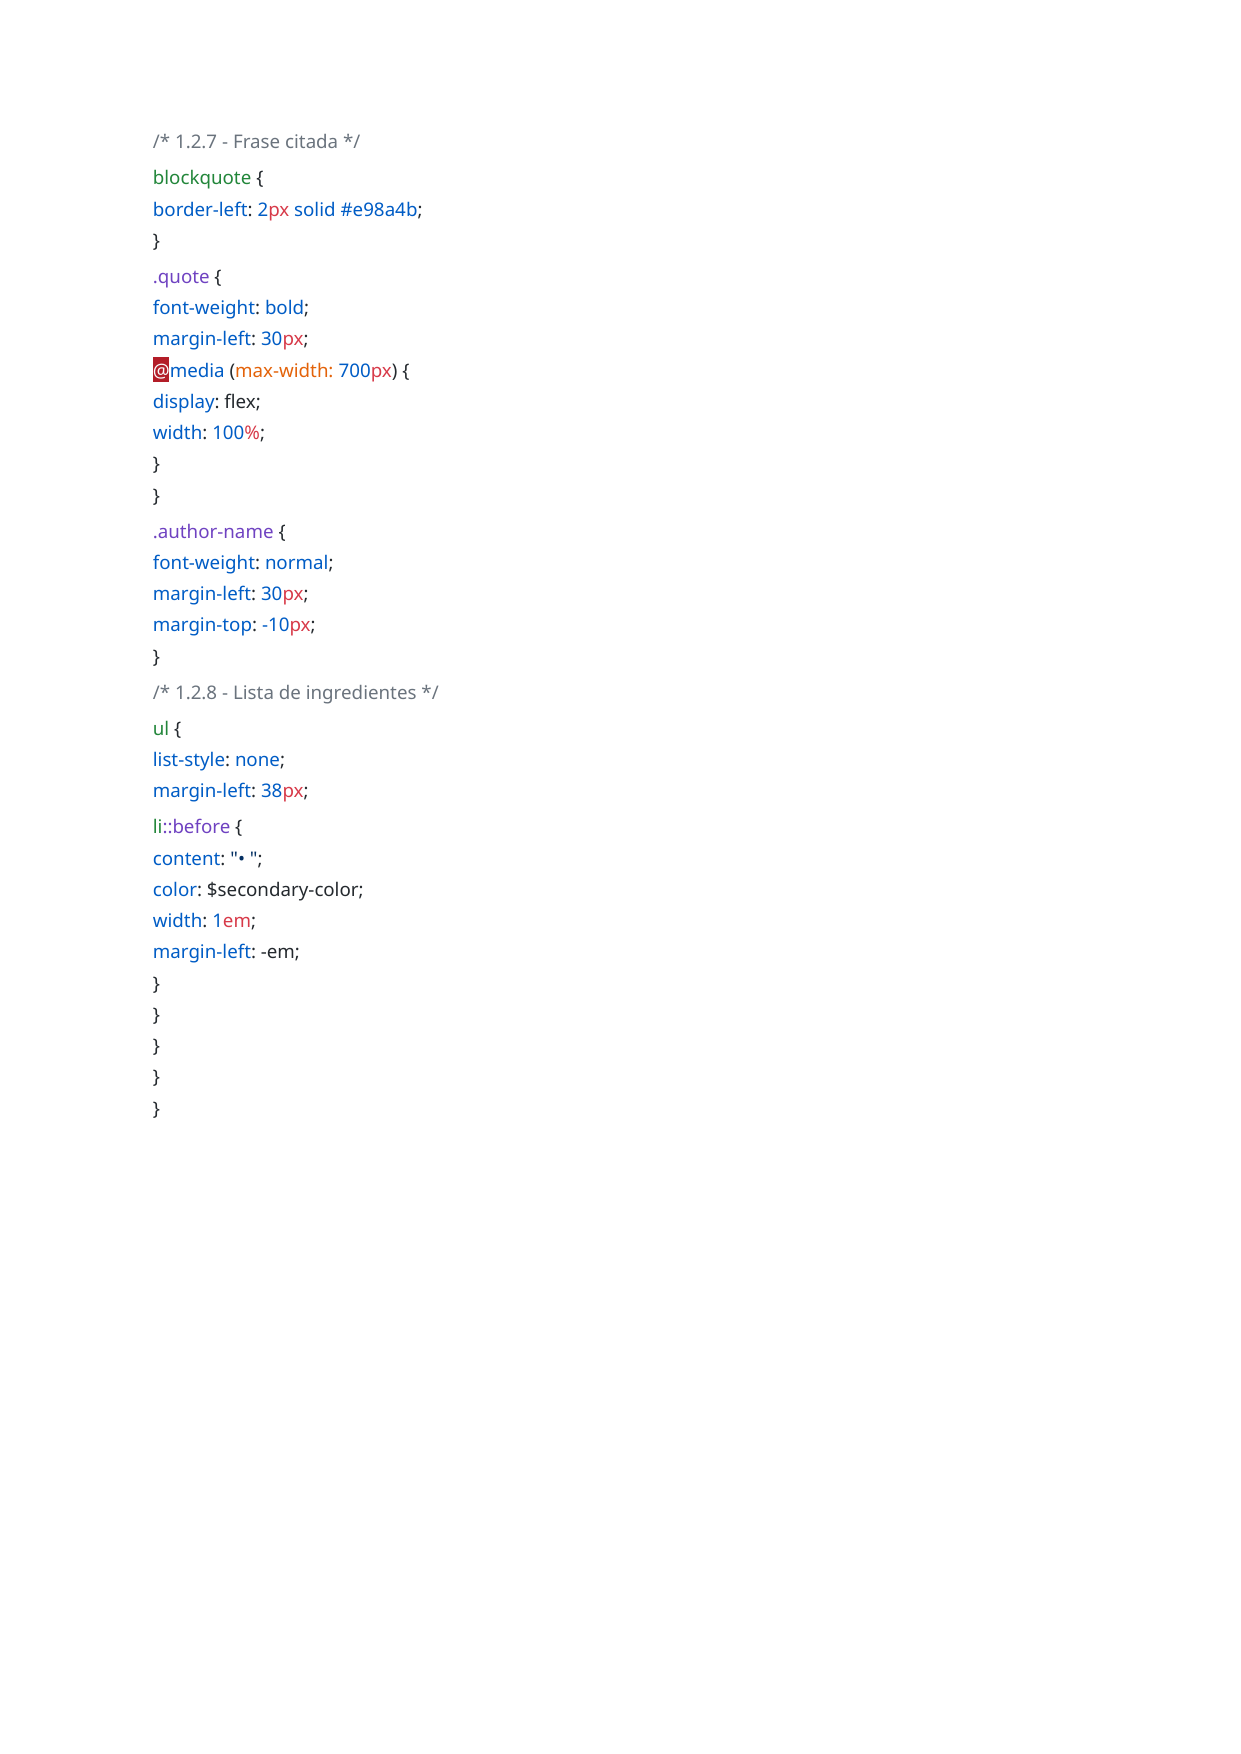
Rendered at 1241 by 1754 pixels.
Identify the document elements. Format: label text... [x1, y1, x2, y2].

table_cell li::before { [153, 808, 685, 839]
table_cell [153, 669, 685, 673]
table_cell } [153, 1027, 685, 1058]
table_cell [118, 118, 153, 123]
table_cell width: 1em; [153, 902, 685, 933]
table_cell [118, 383, 153, 414]
table_cell color: $secondary-color; [153, 870, 685, 902]
table_cell [118, 508, 153, 512]
table_cell margin-left: 30px; [153, 320, 685, 351]
table_cell list-style: none; [153, 741, 685, 772]
table_cell [118, 933, 153, 964]
table_cell blockquote { [153, 159, 685, 190]
table_cell [118, 512, 153, 543]
table_cell [118, 669, 153, 673]
table_cell } [153, 1089, 685, 1120]
table_cell [118, 995, 153, 1027]
table_cell .quote { [153, 258, 685, 289]
table_cell font-weight: normal; [153, 544, 685, 575]
table_cell [118, 159, 153, 190]
table_cell [118, 772, 153, 803]
table_cell } [153, 964, 685, 995]
table_cell [153, 803, 685, 808]
table_cell [118, 414, 153, 445]
table_cell [118, 289, 153, 320]
table_cell [118, 123, 153, 154]
table_cell [118, 803, 153, 808]
table_cell border-left: 2px solid #e98a4b; [153, 190, 685, 221]
table_cell [118, 1058, 153, 1089]
table_cell [153, 118, 685, 123]
table_cell [118, 258, 153, 289]
table_cell content: "• "; [153, 839, 685, 870]
table_cell [118, 445, 153, 476]
table_cell [118, 808, 153, 839]
table_cell /* 1.2.8 - Lista de ingredientes */ [153, 673, 685, 704]
table_cell [118, 902, 153, 933]
table_cell font-weight: bold; [153, 289, 685, 320]
table_cell [118, 673, 153, 704]
table_cell [118, 606, 153, 637]
table_cell margin-left: 38px; [153, 772, 685, 803]
table_cell [118, 190, 153, 221]
table_cell } [153, 995, 685, 1027]
table_cell width: 100%; [153, 414, 685, 445]
table_cell [118, 1027, 153, 1058]
table_cell margin-left: 30px; [153, 575, 685, 606]
table_cell [118, 839, 153, 870]
table_cell [118, 221, 153, 253]
table_cell [118, 1089, 153, 1120]
table_cell [118, 351, 153, 382]
table_cell [118, 544, 153, 575]
table_cell @media (max-width: 700px) { [153, 351, 685, 382]
table_cell } [153, 445, 685, 476]
table_cell [153, 705, 685, 709]
table_cell [118, 476, 153, 507]
table_cell [118, 964, 153, 995]
table_cell } [153, 476, 685, 507]
table_cell .author-name { [153, 512, 685, 543]
table_cell [118, 741, 153, 772]
table_cell [153, 253, 685, 257]
table_cell [118, 253, 153, 257]
table_cell display: flex; [153, 383, 685, 414]
table_cell [118, 320, 153, 351]
table_cell margin-top: -10px; [153, 606, 685, 637]
table_cell [118, 637, 153, 668]
table_cell [118, 709, 153, 741]
table_cell [118, 870, 153, 902]
table_cell } [153, 1058, 685, 1089]
table_cell [118, 575, 153, 606]
table_cell } [153, 637, 685, 668]
table_cell ul { [153, 709, 685, 741]
table_cell margin-left: -em; [153, 933, 685, 964]
table_cell [153, 508, 685, 512]
table_cell [118, 154, 153, 159]
table_cell /* 1.2.7 - Frase citada */ [153, 123, 685, 154]
table_cell } [153, 221, 685, 253]
table_cell [153, 154, 685, 159]
table_cell [118, 705, 153, 709]
